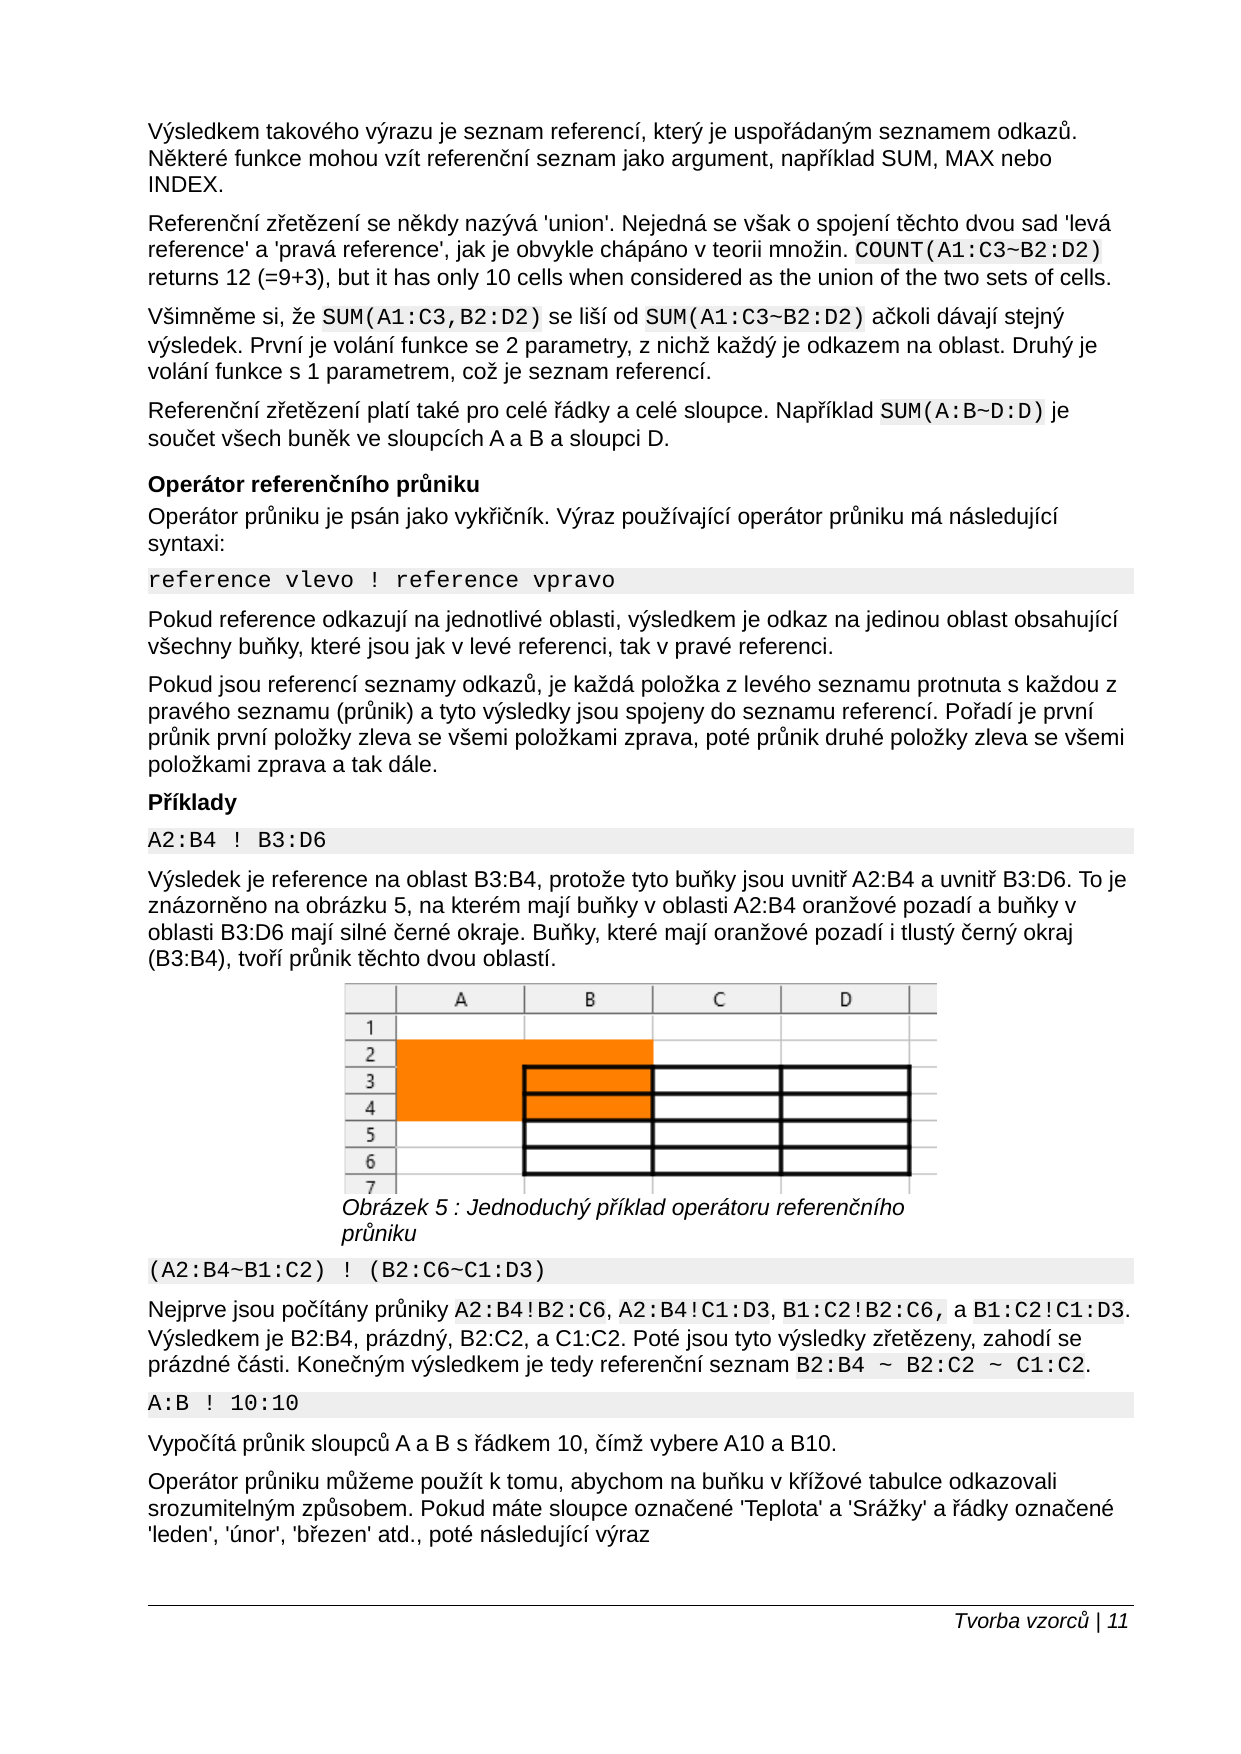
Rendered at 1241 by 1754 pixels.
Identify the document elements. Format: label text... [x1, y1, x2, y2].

text Referenční zřetězení platí také pro celé řádky a celé sloupce. Například SUM(A:B~D:D) je součet všech buněk ve sloupcích A a B a sloupci D. [148, 397, 1134, 451]
text Operátor průniku je psán jako vykřičník. Výraz používající operátor průniku má následující syntaxi: [148, 503, 1134, 556]
picture [344, 983, 937, 1194]
text reference vlevo ! reference vpravo [148, 568, 1134, 594]
text Obrázek 5 : Jednoduchý příklad operátoru referenčního průniku [342, 984, 940, 1247]
text A:B ! 10:10 [299, 1392, 1134, 1418]
text Výsledek je reference na oblast B3:B4, protože tyto buňky jsou uvnitř A2:B4 a uvnitř B3:D6. To je znázorněno na obrázku 5, na kterém mají buňky v oblasti A2:B4 oranžové pozadí a buňky v oblasti B3:D6 mají silné černé okraje. Buňky, které mají oranžové pozadí i tlustý černý okraj (B3:B4), tvoří průnik těchto dvou oblastí. [148, 866, 1134, 971]
text Výsledkem takového výrazu je seznam referencí, který je uspořádaným seznamem odkazů. Některé funkce mohou vzít referenční seznam jako argument, například SUM, MAX nebo INDEX. [148, 118, 1134, 197]
text Všimněme si, že SUM(A1:C3,B2:D2) se liší od SUM(A1:C3~B2:D2) ačkoli dávají stejný výsledek. První je volání funkce se 2 parametry, z nichž každý je odkazem na oblast. Druhý je volání funkce s 1 parametrem, což je seznam referencí. [148, 303, 1134, 384]
text Vypočítá průnik sloupců A a B s řádkem 10, čímž vybere A10 a B10. [148, 1429, 1134, 1456]
text Pokud reference odkazují na jednotlivé oblasti, výsledkem je odkaz na jedinou oblast obsahující všechny buňky, které jsou jak v levé referenci, tak v pravé referenci. [148, 606, 1134, 659]
text A2:B4 ! B3:D6 [148, 828, 1134, 854]
text Příklady [148, 789, 1134, 816]
text Nejprve jsou počítány průniky A2:B4!B2:C6, A2:B4!C1:D3, B1:C2!B2:C6, a B1:C2!C1:D3. Výsledkem je B2:B4, prázdný, B2:C2, a C1:C2. Poté jsou tyto výsledky zřetězeny, zahodí se prázdné části. Konečným výsledkem je tedy referenční seznam B2:B4 ~ B2:C2 ~ C1:C2. [148, 1296, 1134, 1379]
text Referenční zřetězení se někdy nazývá 'union'. Nejedná se však o spojení těchto dvou sad 'levá reference' a 'pravá reference', jak je obvykle chápáno v teorii množin. COUNT(A1:C3~B2:D2) returns 12 (=9+3), but it has only 10 cells when considered as the union of the two sets of cells. [148, 210, 1134, 291]
text Operátor průniku můžeme použít k tomu, abychom na buňku v křížové tabulce odkazovali srozumitelným způsobem. Pokud máte sloupce označené 'Teplota' a 'Srážky' a řádky označené 'leden', 'únor', 'březen' atd., poté následující výraz [148, 1468, 1134, 1547]
text (A2:B4~B1:C2) ! (B2:C6~C1:D3) [148, 1258, 1134, 1284]
text Pokud jsou referencí seznamy odkazů, je každá položka z levého seznamu protnuta s každou z pravého seznamu (průnik) a tyto výsledky jsou spojeny do seznamu referencí. Pořadí je první průnik první položky zleva se všemi položkami zprava, poté průnik druhé položky zleva se všemi položkami zprava a tak dále. [148, 671, 1134, 777]
subtitle Operátor referenčního průniku [148, 471, 1134, 497]
